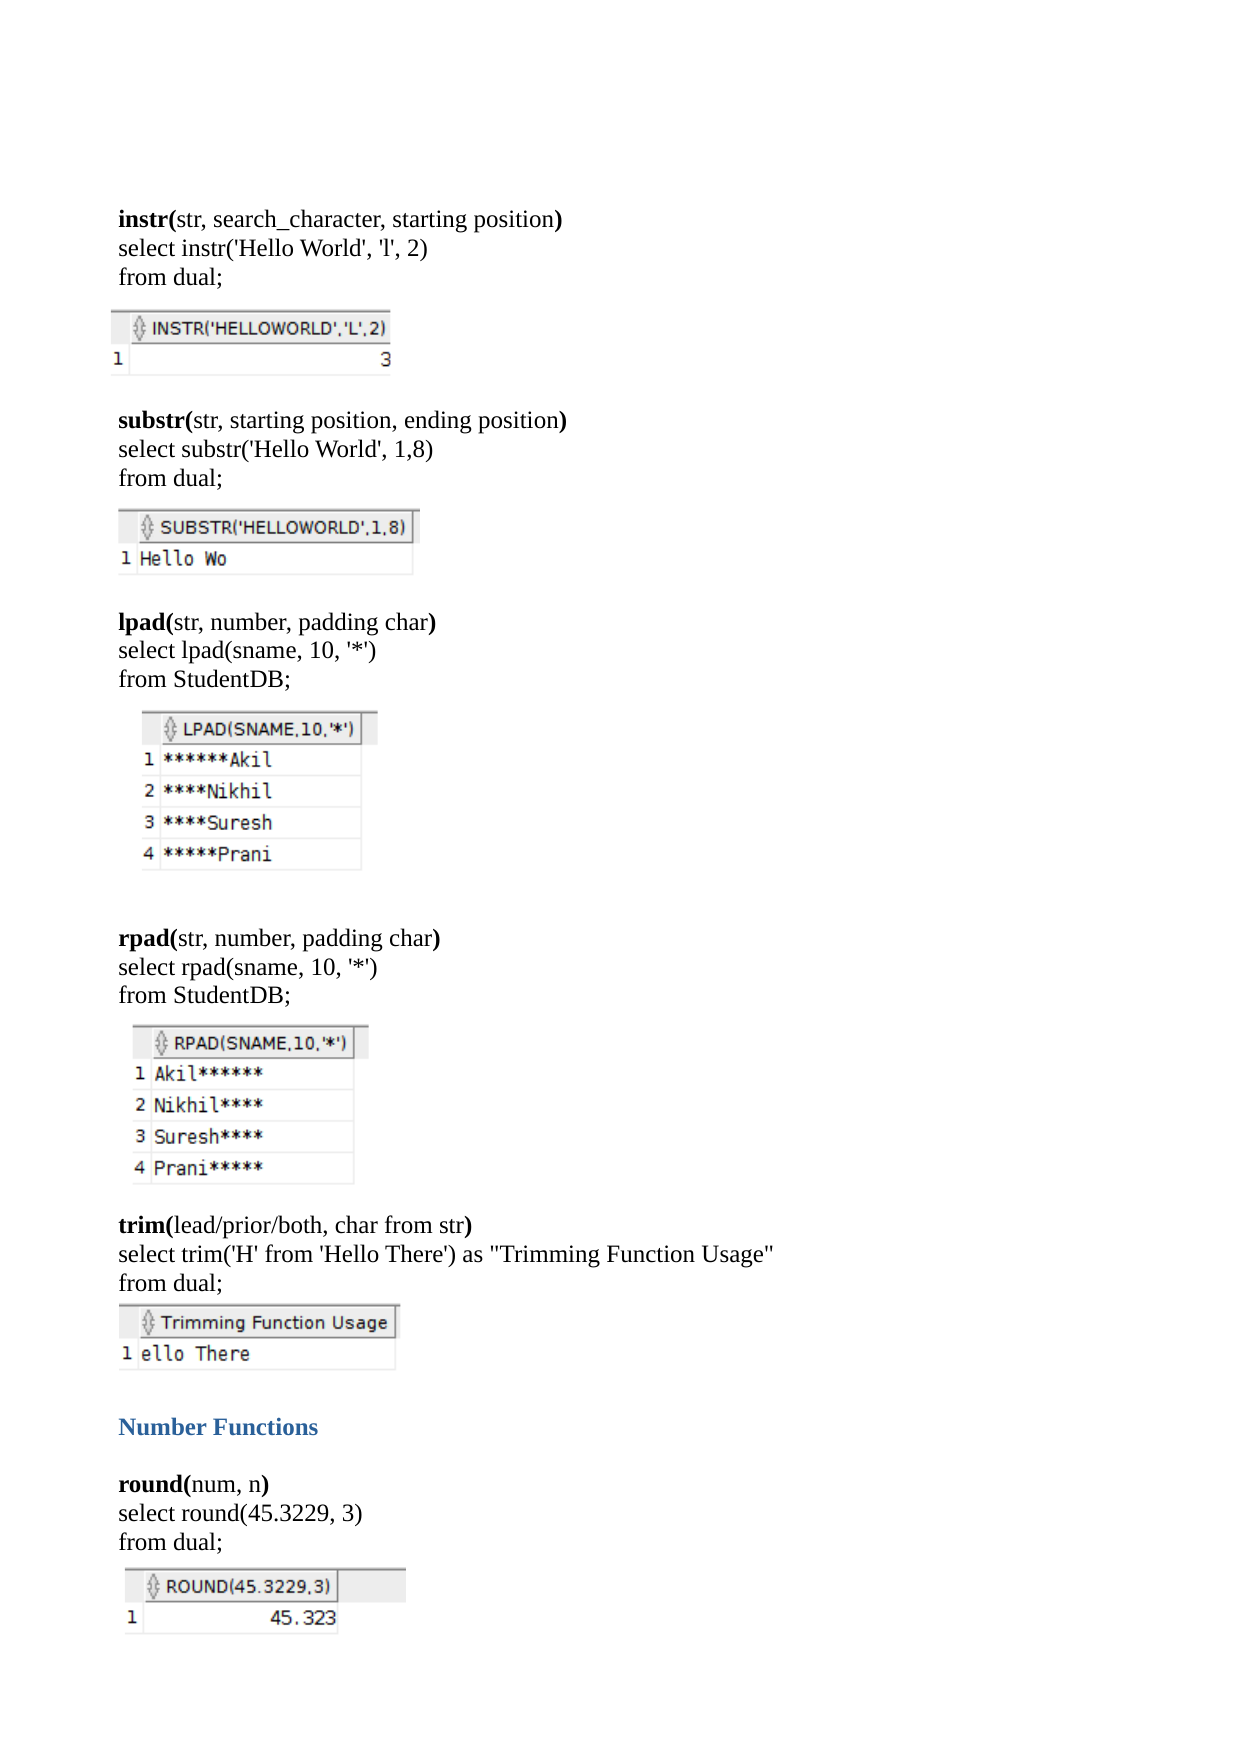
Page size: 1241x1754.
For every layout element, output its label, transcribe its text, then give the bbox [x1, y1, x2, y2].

text substr(str, starting position, ending position) [118, 406, 1122, 434]
text instr(str, search_character, starting position) [118, 204, 1122, 233]
text from StudentDB; [118, 981, 1122, 1009]
text from dual; [118, 1527, 1122, 1556]
text select substr('Hello World', 1,8) [118, 434, 1122, 463]
picture [141, 709, 378, 885]
text select lpad(sname, 10, '*') [118, 636, 1122, 664]
text rpad(str, number, padding char) [118, 923, 1122, 952]
text trim(lead/prior/both, char from str) [118, 1211, 1122, 1239]
text from dual; [118, 262, 1122, 291]
text from StudentDB; [118, 664, 1122, 693]
picture [132, 1023, 369, 1199]
text round(num, n) [118, 1469, 1122, 1498]
picture [119, 1302, 401, 1385]
text select trim('H' from 'Hello There') as "Trimming Function Usage" [118, 1239, 1122, 1268]
text from dual; [118, 463, 1122, 492]
text lpad(str, number, padding char) [118, 607, 1122, 636]
text Number Functions [118, 1412, 1122, 1441]
text from dual; [118, 1268, 1122, 1297]
text select rpad(sname, 10, '*') [118, 952, 1122, 981]
text select instr('Hello World', 'l', 2) [118, 233, 1122, 262]
picture [110, 308, 391, 384]
picture [124, 1567, 406, 1649]
picture [118, 507, 420, 577]
text select round(45.3229, 3) [118, 1498, 1122, 1527]
